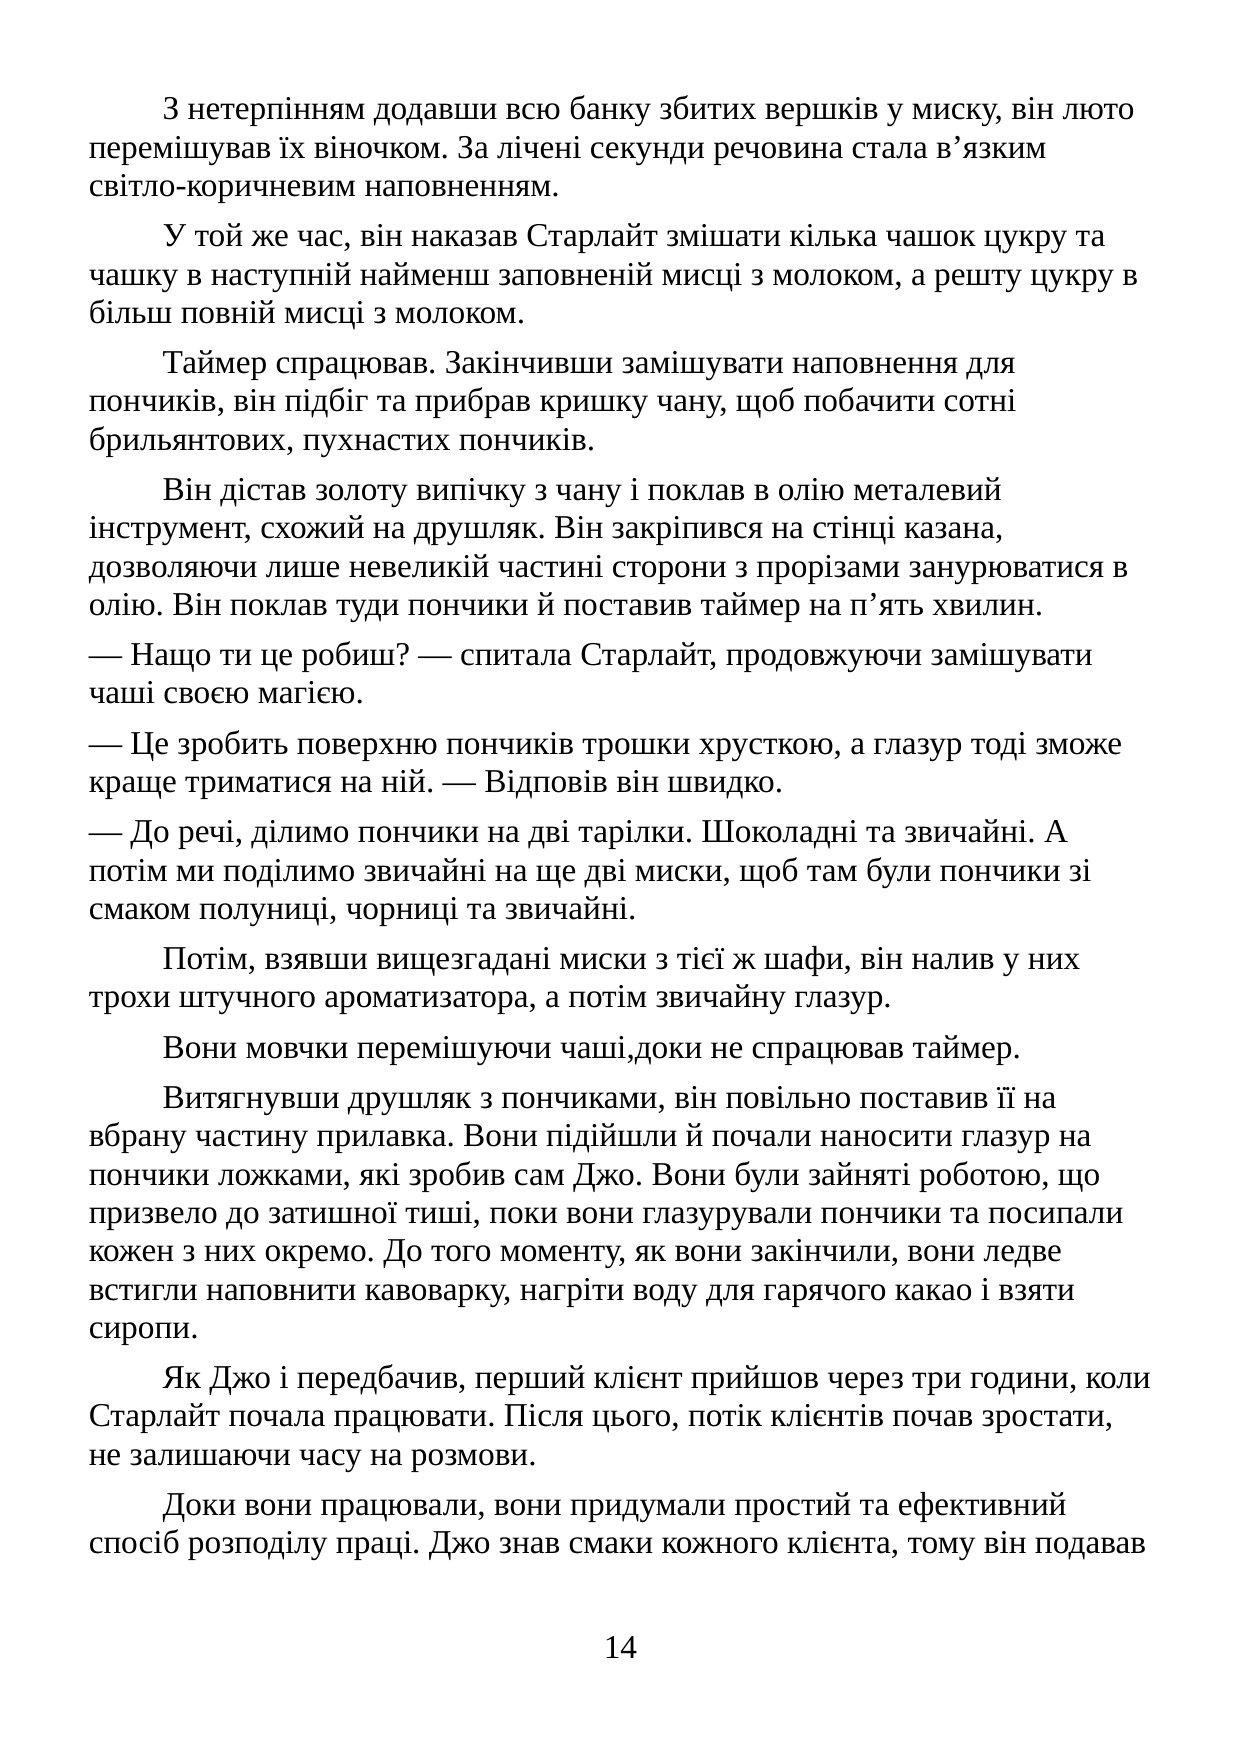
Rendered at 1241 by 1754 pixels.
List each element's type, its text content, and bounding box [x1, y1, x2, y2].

text Витягнувши друшляк з пончиками, він повільно поставив її на вбрану частину прилавка. Вони підійшли й почали наносити глазур на пончики ложками, які зробив сам Джо. Вони були зайняті роботою, що призвело до затишної тиші, поки вони глазурували пончики та посипали кожен з них окремо. До того моменту, як вони закінчили, вони ледве встигли наповнити кавоварку, нагріти воду для гарячого какао і взяти сиропи. [88, 1077, 1152, 1345]
text Вони мовчки перемішуючи чаші,доки не спрацював таймер. [88, 1027, 1152, 1065]
text Він дістав золоту випічку з чану і поклав в олію металевий інструмент, схожий на друшляк. Він закріпився на стінці казана, дозволяючи лише невеликій частині сторони з прорізами занурюватися в олію. Він поклав туди пончики й поставив таймер на п’ять хвилин. [88, 469, 1152, 622]
text Потім, взявши вищезгадані миски з тієї ж шафи, він налив у них трохи штучного ароматизатора, а потім звичайну глазур. [88, 938, 1152, 1015]
text — Це зробить поверхню пончиків трошки хрусткою, а глазур тоді зможе краще триматися на ній. — Відповів він швидко. [88, 723, 1152, 799]
text Доки вони працювали, вони придумали простий та ефективний спосіб розподілу праці. Джо знав смаки кожного клієнта, тому він подавав [88, 1484, 1152, 1561]
text — Нащо ти це робиш? — спитала Старлайт, продовжуючи замішувати чаші своєю магією. [88, 634, 1152, 711]
text З нетерпінням додавши всю банку збитих вершків у миску, він люто перемішував їх віночком. За лічені секунди речовина стала в’язким світло-коричневим наповненням. [88, 88, 1152, 203]
text — До речі, ділимо пончики на дві тарілки. Шоколадні та звичайні. А потім ми поділимо звичайні на ще дві миски, щоб там були пончики зі смаком полуниці, чорниці та звичайні. [88, 811, 1152, 926]
text Таймер спрацював. Закінчивши замішувати наповнення для пончиків, він підбіг та прибрав кришку чану, щоб побачити сотні брильянтових, пухнастих пончиків. [88, 342, 1152, 457]
text У той же час, він наказав Старлайт змішати кілька чашок цукру та чашку в наступній найменш заповненій мисці з молоком, а решту цукру в більш повній мисці з молоком. [88, 215, 1152, 330]
text Як Джо і передбачив, перший клієнт прийшов через три години, коли Старлайт почала працювати. Після цього, потік клієнтів почав зростати, не залишаючи часу на розмови. [88, 1357, 1152, 1472]
